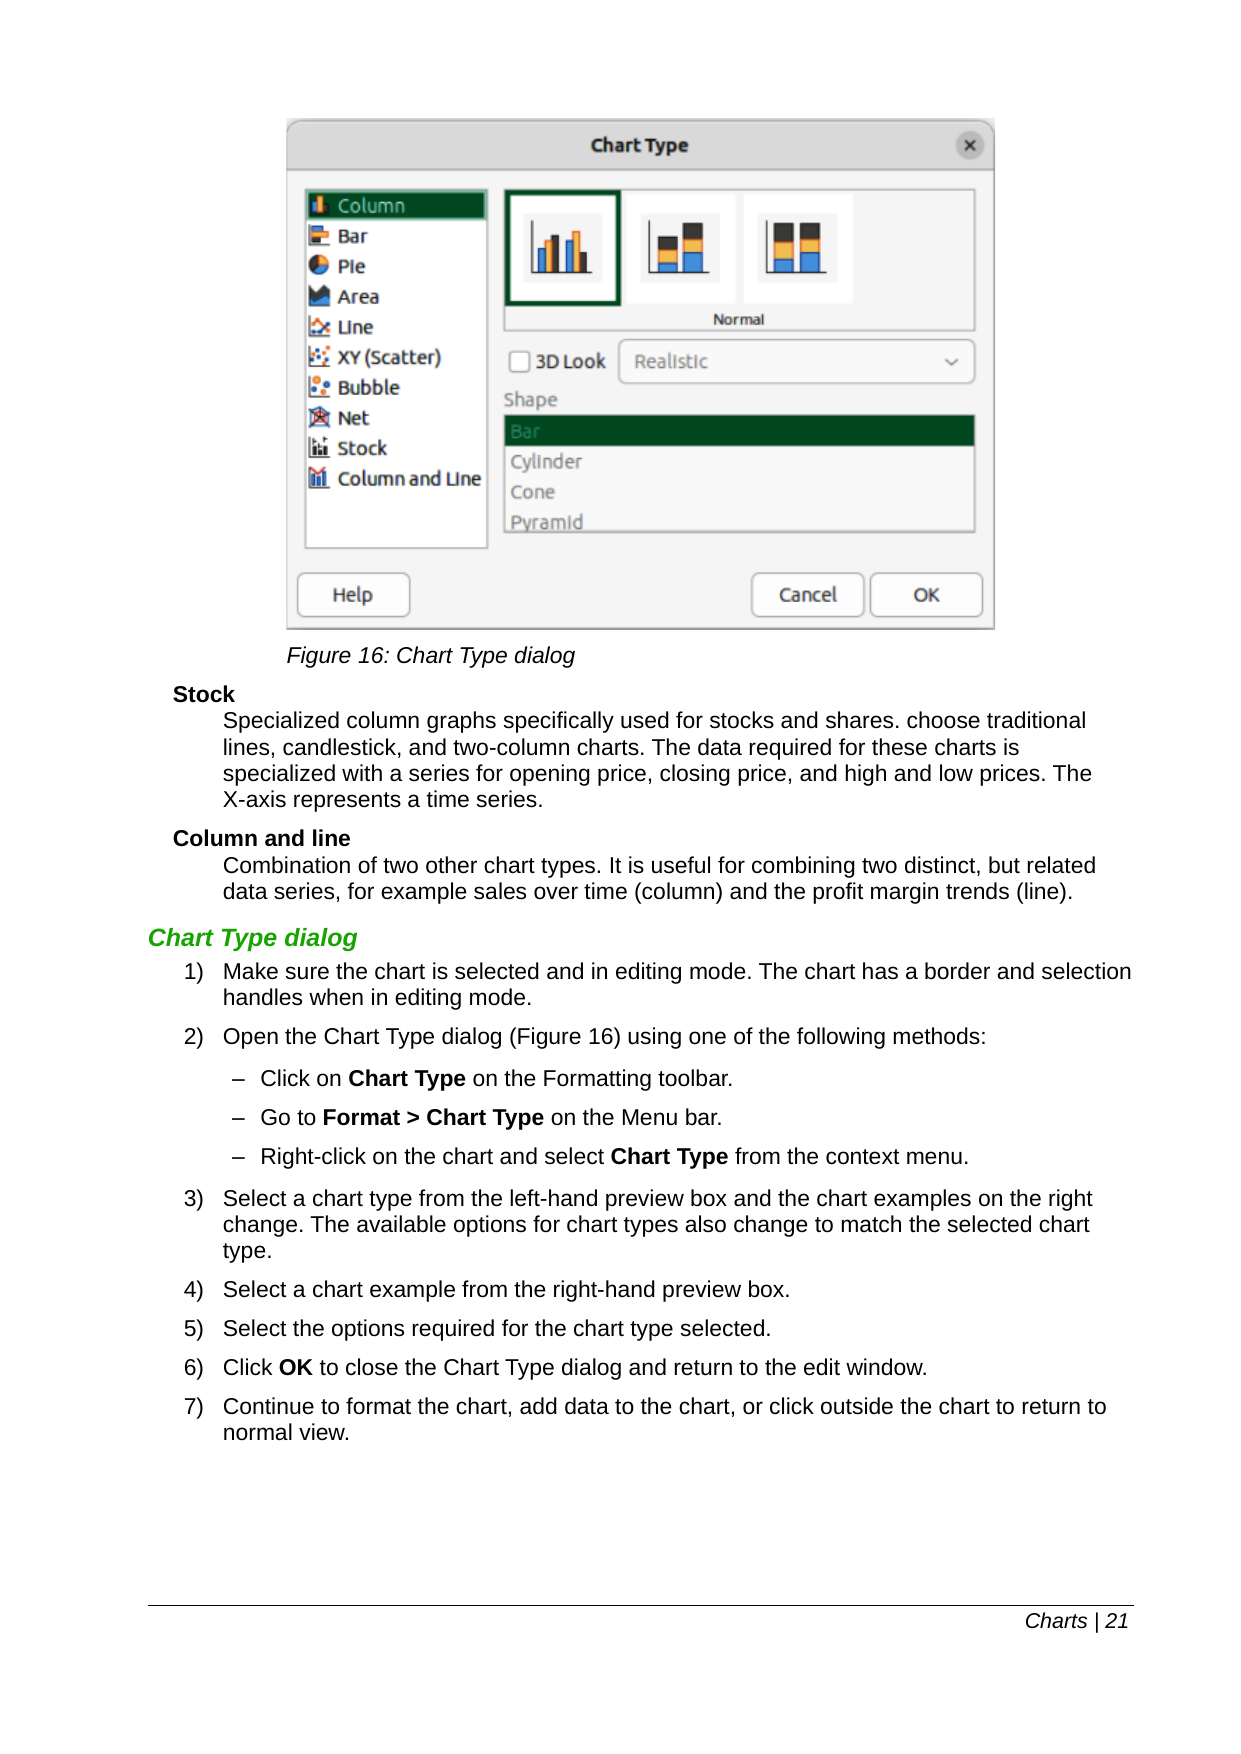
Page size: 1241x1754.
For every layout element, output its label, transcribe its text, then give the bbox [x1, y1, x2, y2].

list Open the Chart Type dialog (Figure 16) using one of the following methods: [204, 1023, 1134, 1049]
text Combination of two other chart types. It is useful for combining two distinct, but related data series, for example sales over time (column) and the profit margin trends (line). [223, 852, 1134, 904]
text Column and line [173, 825, 1134, 852]
text Stock [173, 681, 1134, 707]
list Go to Format > Chart Type on the Menu bar. [229, 1101, 1134, 1130]
list Select a chart type from the left-hand preview box and the chart examples on the right change. The available options for chart types also change to match the selected chart type. [204, 1184, 1134, 1263]
subtitle Chart Type dialog [148, 923, 1134, 952]
list Click on Chart Type on the Formatting toolbar. [229, 1062, 1134, 1091]
list Right-click on the chart and select Chart Type from the context menu. [229, 1140, 1134, 1172]
list Select a chart example from the right-hand preview box. [204, 1276, 1134, 1302]
list Make sure the chart is selected and in editing mode. The chart has a border and selection handles when in editing mode. [204, 958, 1134, 1011]
picture [286, 118, 996, 630]
list Click OK to close the Chart Type dialog and return to the edit window. [204, 1354, 1134, 1380]
list Select the options required for the chart type selected. [204, 1315, 1134, 1341]
text Specialized column graphs specifically used for stocks and shares. choose traditional lines, candlestick, and two-column charts. The data required for these charts is specialized with a series for opening price, closing price, and high and low prices. The X‑axis represents a time series. [223, 707, 1134, 813]
list Continue to format the chart, add data to the chart, or click outside the chart to return to normal view. [204, 1393, 1134, 1445]
text Figure 16: Chart Type dialog [286, 642, 995, 668]
